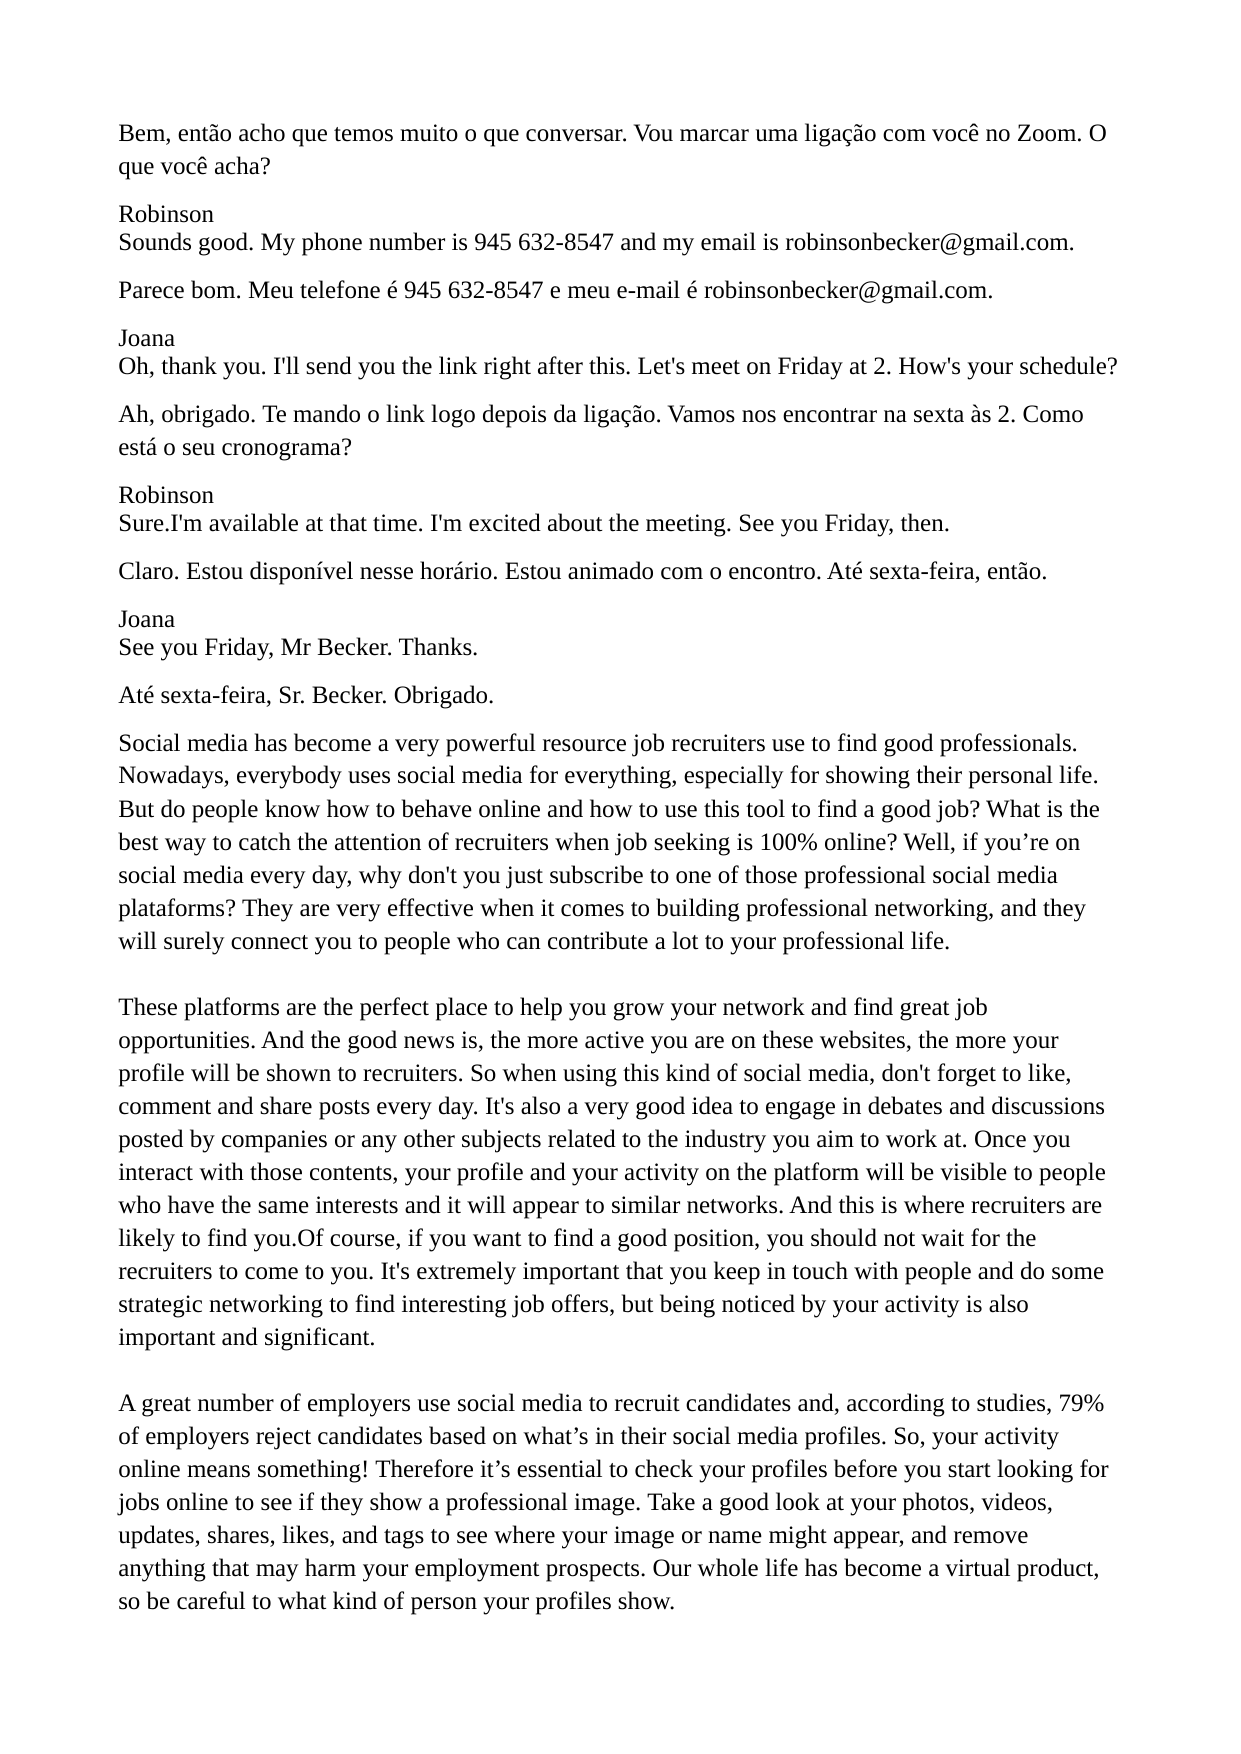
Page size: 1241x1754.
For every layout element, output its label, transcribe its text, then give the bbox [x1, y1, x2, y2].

text Bem, então acho que temos muito o que conversar. Vou marcar uma ligação com você no Zoom. O que você acha? [118, 118, 1122, 180]
text Robinson [118, 199, 1122, 227]
text Social media has become a very powerful resource job recruiters use to find good professionals. Nowadays, everybody uses social media for everything, especially for showing their personal life. But do people know how to behave online and how to use this tool to find a good job? What is the best way to catch the attention of recruiters when job seeking is 100% online? Well, if you’re on social media every day, why don't you just subscribe to one of those professional social media plataforms? They are very effective when it comes to building professional networking, and they will surely connect you to people who can contribute a lot to your professional life. These platforms are the perfect place to help you grow your network and find great job opportunities. And the good news is, the more active you are on these websites, the more your profile will be shown to recruiters. So when using this kind of social media, don't forget to like, comment and share posts every day. It's also a very good idea to engage in debates and discussions posted by companies or any other subjects related to the industry you aim to work at. Once you interact with those contents, your profile and your activity on the platform will be visible to people who have the same interests and it will appear to similar networks. And this is where recruiters are likely to find you.Of course, if you want to find a good position, you should not wait for the recruiters to come to you. It's extremely important that you keep in touch with people and do some strategic networking to find interesting job offers, but being noticed by your activity is also important and significant. A great number of employers use social media to recruit candidates and, according to studies, 79% of employers reject candidates based on what’s in their social media profiles. So, your activity online means something! Therefore it’s essential to check your profiles before you start looking for jobs online to see if they show a professional image. Take a good look at your photos, videos, updates, shares, likes, and tags to see where your image or name might appear, and remove anything that may harm your employment prospects. Our whole life has become a virtual product, so be careful to what kind of person your profiles show. [118, 728, 1122, 1615]
text Sounds good. My phone number is 945 632-8547 and my email is robinsonbecker@gmail.com. [118, 227, 1122, 256]
text Sure.I'm available at that time. I'm excited about the meeting. See you Friday, then. [118, 508, 1122, 537]
text Claro. Estou disponível nesse horário. Estou animado com o encontro. Até sexta-feira, então. [118, 556, 1122, 585]
text Até sexta-feira, Sr. Becker. Obrigado. [118, 680, 1122, 709]
text Joana [118, 604, 1122, 632]
text Oh, thank you. I'll send you the link right after this. Let's meet on Friday at 2. How's your schedule? [118, 351, 1122, 380]
text Joana [118, 323, 1122, 351]
text Robinson [118, 480, 1122, 508]
text Ah, obrigado. Te mando o link logo depois da ligação. Vamos nos encontrar na sexta às 2. Como está o seu cronograma? [118, 399, 1122, 461]
text See you Friday, Mr Becker. Thanks. [118, 632, 1122, 661]
text Parece bom. Meu telefone é 945 632-8547 e meu e-mail é robinsonbecker@gmail.com. [118, 275, 1122, 304]
